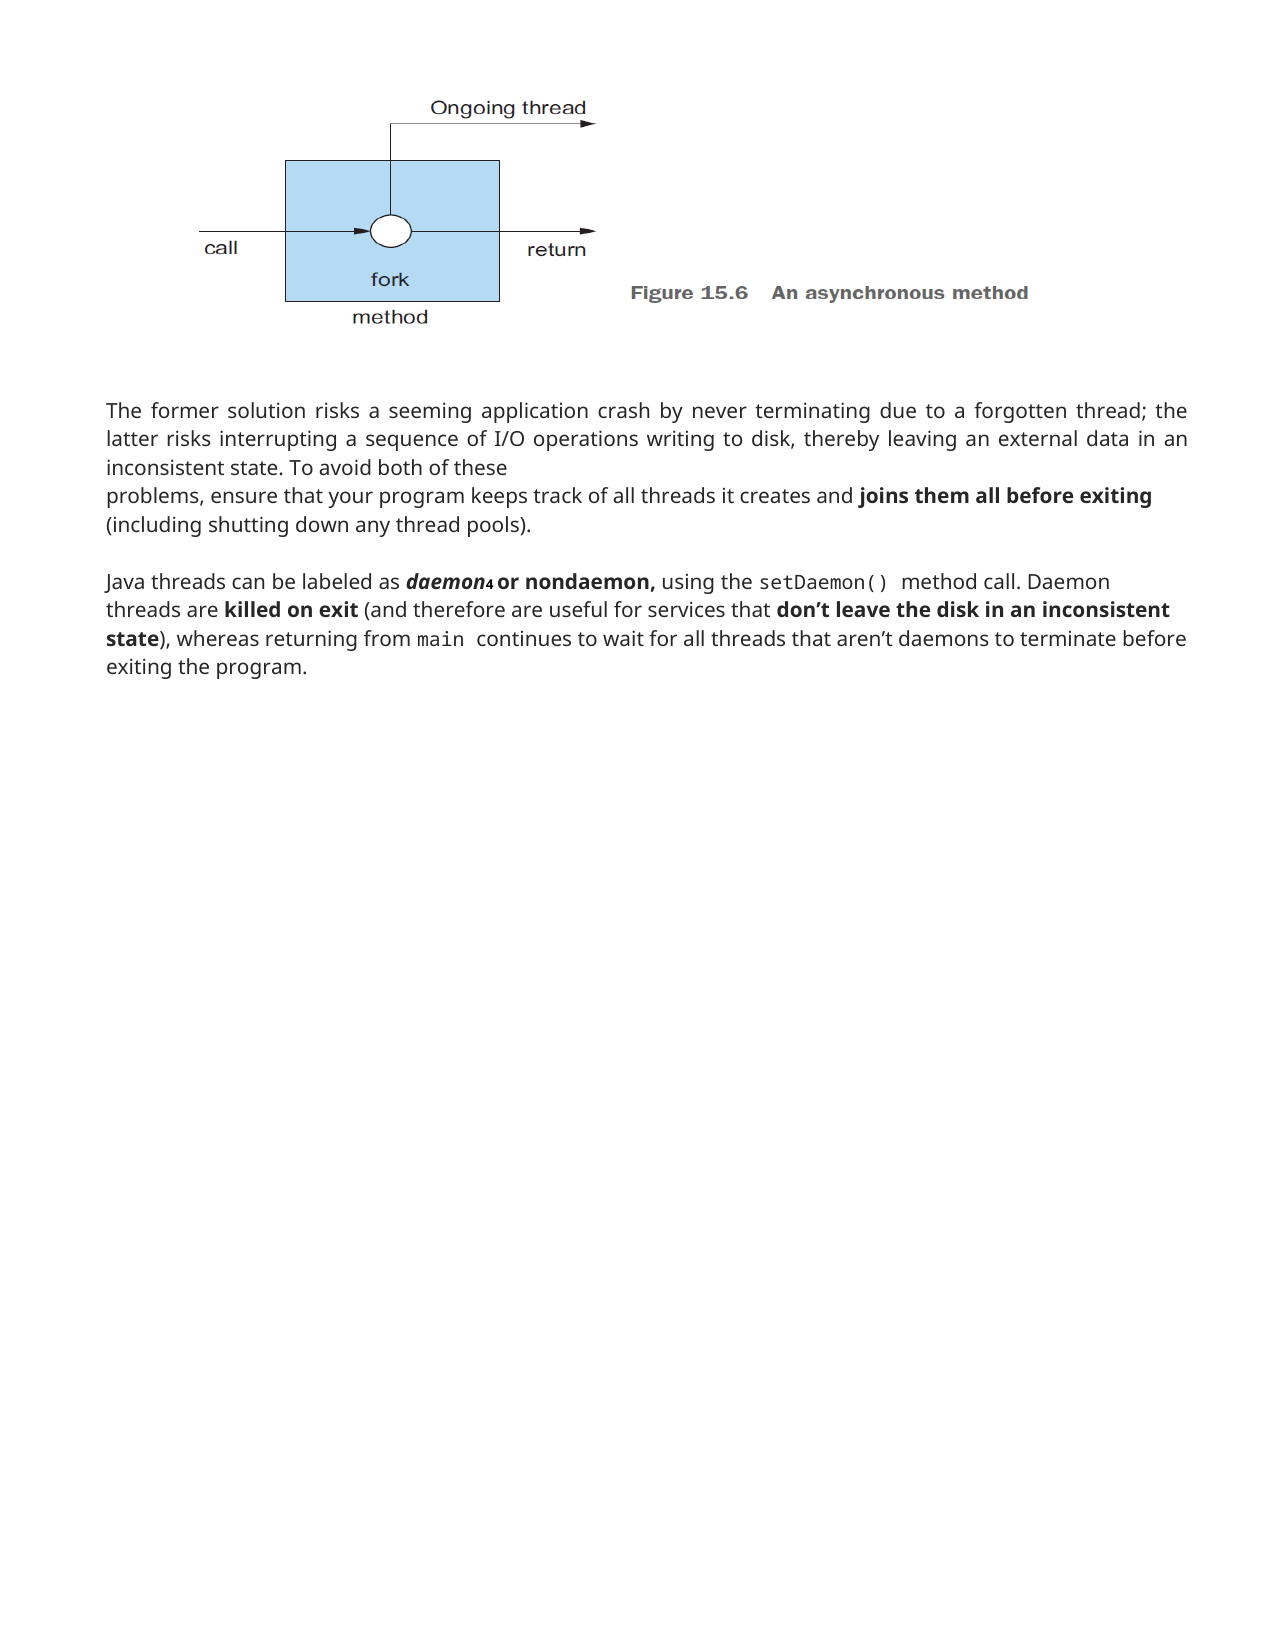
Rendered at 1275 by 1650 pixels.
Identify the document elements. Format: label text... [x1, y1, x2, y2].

text The former solution risks a seeming application crash by never terminating due to a forgotten thread; the latter risks interrupting a sequence of I/O operations writing to disk, thereby leaving an external data in an inconsistent state. To avoid both of these [106, 396, 1190, 481]
text Java threads can be labeled as daemon4 or nondaemon, using the setDaemon() method call. Daemon threads are killed on exit (and therefore are useful for services that don’t leave the disk in an inconsistent state), whereas returning from main continues to wait for all threads that aren’t daemons to terminate before exiting the program. [106, 567, 1190, 681]
picture [190, 84, 1106, 328]
text problems, ensure that your program keeps track of all threads it creates and joins them all before exiting (including shutting down any thread pools). [106, 481, 1190, 538]
